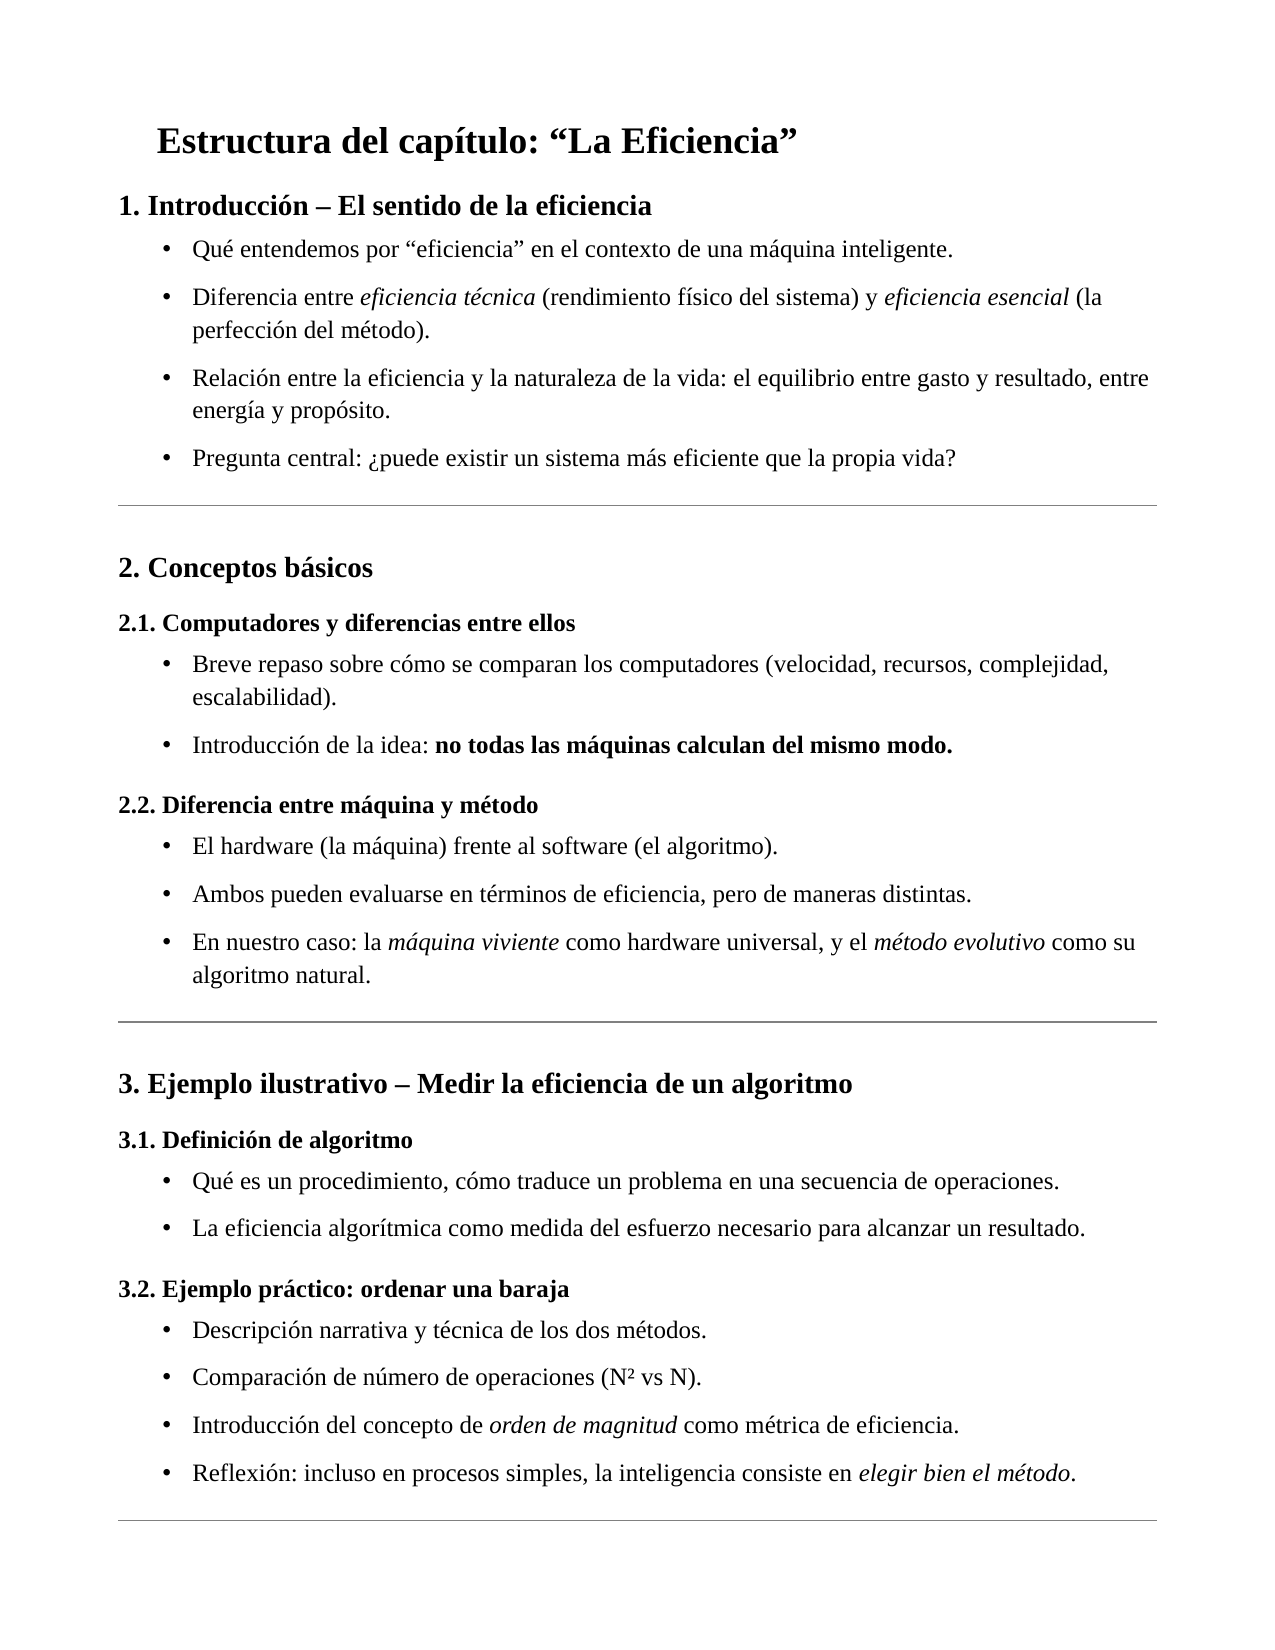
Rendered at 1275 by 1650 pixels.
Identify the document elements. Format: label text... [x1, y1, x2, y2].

subtitle 3.1. Definición de algoritmo [118, 1125, 1157, 1153]
list El hardware (la máquina) frente al software (el algoritmo). [162, 831, 1157, 860]
subtitle 2. Conceptos básicos [118, 550, 1157, 583]
subtitle 3. Ejemplo ilustrativo – Medir la eficiencia de un algoritmo [118, 1066, 1157, 1100]
subtitle 2.1. Computadores y diferencias entre ellos [118, 608, 1157, 637]
list Breve repaso sobre cómo se comparan los computadores (velocidad, recursos, complejidad, escalabilidad). [162, 649, 1157, 711]
list Descripción narrativa y técnica de los dos métodos. [162, 1315, 1157, 1344]
list En nuestro caso: la máquina viviente como hardware universal, y el método evolutivo como su algoritmo natural. [162, 927, 1157, 988]
list Qué es un procedimiento, cómo traduce un problema en una secuencia de operaciones. [162, 1166, 1157, 1195]
list Introducción del concepto de orden de magnitud como métrica de eficiencia. [162, 1410, 1157, 1439]
list Relación entre la eficiencia y la naturaleza de la vida: el equilibrio entre gasto y resultado, entre energía y propósito. [162, 363, 1157, 424]
list Pregunta central: ¿puede existir un sistema más eficiente que la propia vida? [162, 443, 1157, 472]
list Reflexión: incluso en procesos simples, la inteligencia consiste en elegir bien el método. [162, 1458, 1157, 1486]
list Introducción de la idea: no todas las máquinas calculan del mismo modo. [162, 730, 1157, 759]
subtitle 📘 Estructura del capítulo: “La Eficiencia” [118, 118, 1157, 161]
list Ambos pueden evaluarse en términos de eficiencia, pero de maneras distintas. [162, 879, 1157, 908]
list La eficiencia algorítmica como medida del esfuerzo necesario para alcanzar un resultado. [162, 1213, 1157, 1242]
subtitle 1. Introducción – El sentido de la eficiencia [118, 188, 1157, 222]
subtitle 2.2. Diferencia entre máquina y método [118, 790, 1157, 819]
list Diferencia entre eficiencia técnica (rendimiento físico del sistema) y eficiencia esencial (la perfección del método). [162, 282, 1157, 344]
list Qué entendemos por “eficiencia” en el contexto de una máquina inteligente. [162, 234, 1157, 263]
subtitle 3.2. Ejemplo práctico: ordenar una baraja [118, 1274, 1157, 1302]
list Comparación de número de operaciones (N² vs N). [162, 1362, 1157, 1391]
